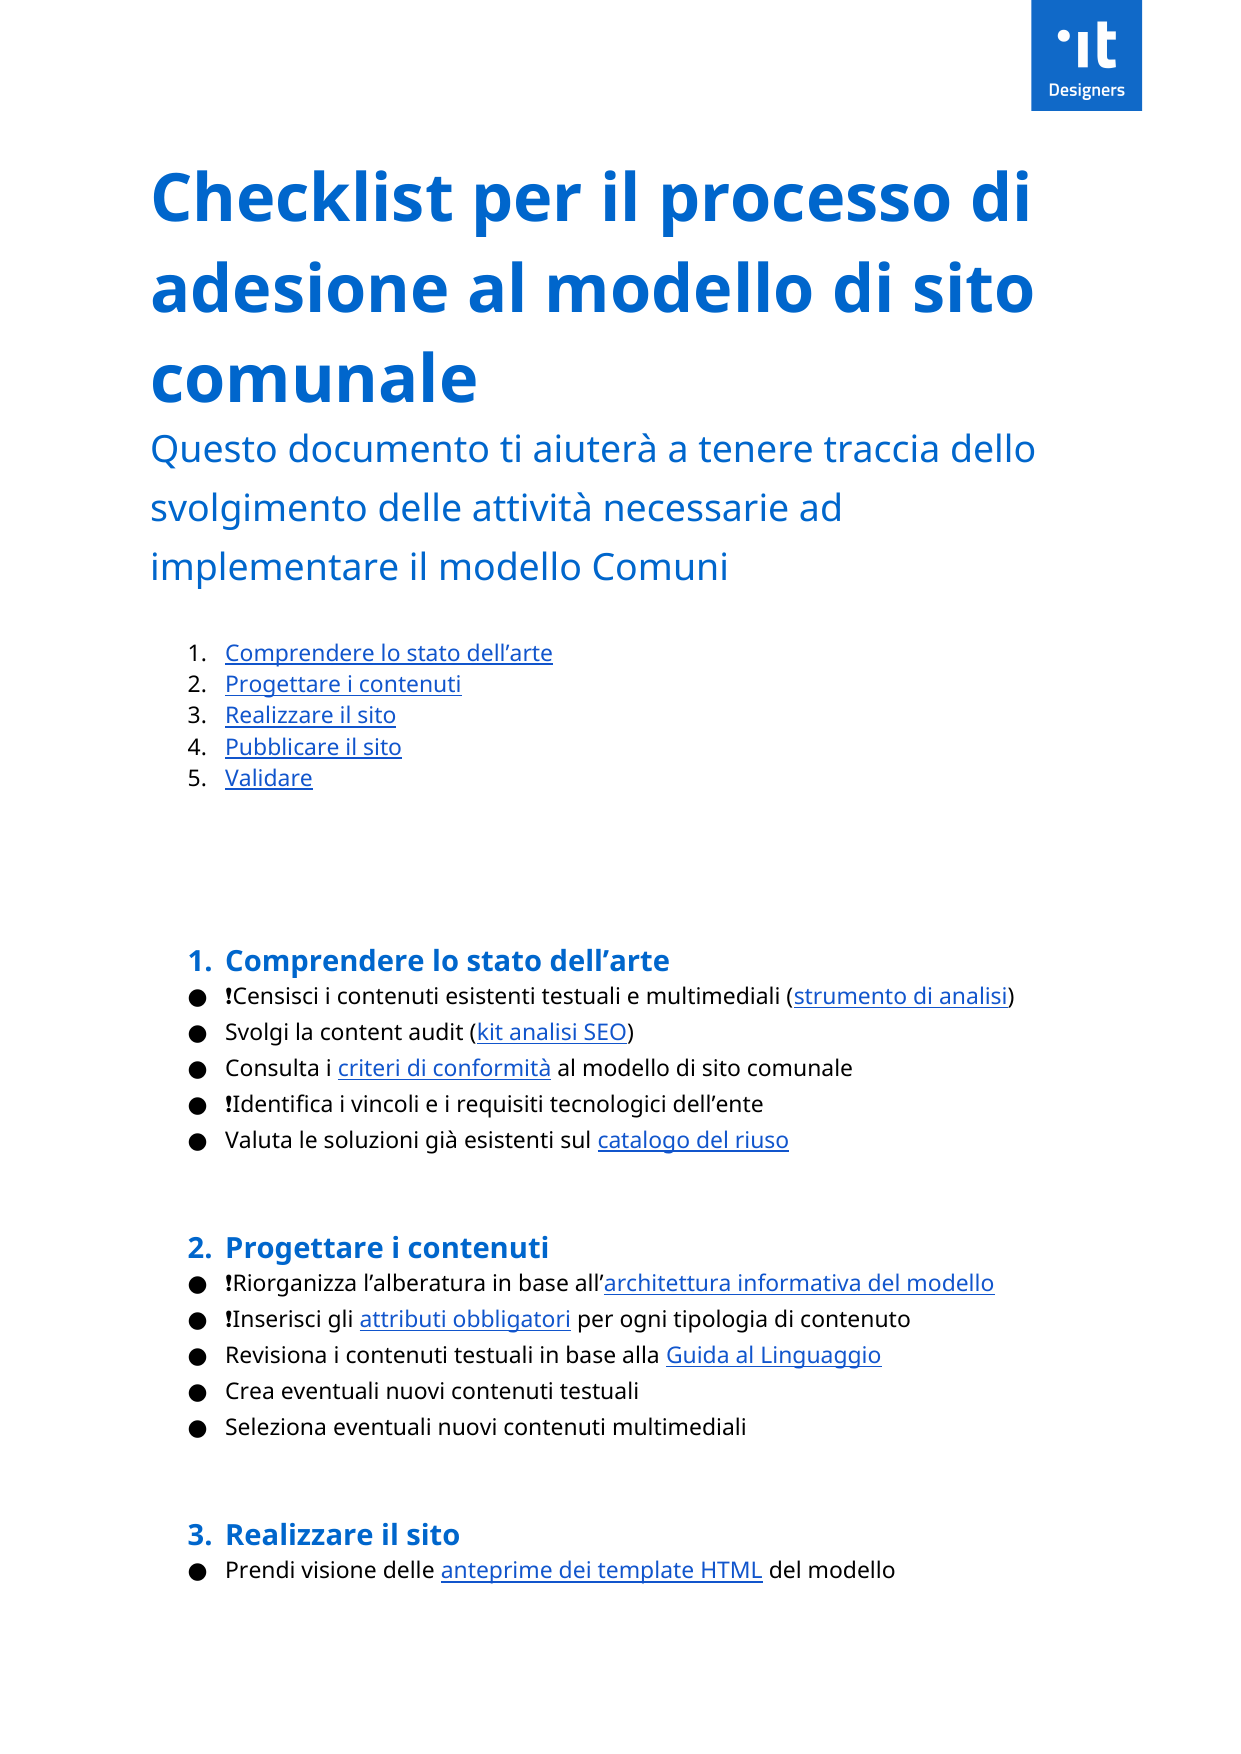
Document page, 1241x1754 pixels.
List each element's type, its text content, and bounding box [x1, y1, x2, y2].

list Comprendere lo stato dell’arte [187, 637, 1090, 668]
subtitle Comprendere lo stato dell’arte [187, 941, 1090, 980]
list Progettare i contenuti [187, 668, 1090, 699]
list Valuta le soluzioni già esistenti sul catalogo del riuso [187, 1124, 1090, 1155]
list Realizzare il sito [187, 699, 1090, 731]
list Pubblicare il sito [187, 731, 1090, 762]
subtitle Progettare i contenuti [187, 1228, 1090, 1267]
list Svolgi la content audit (kit analisi SEO) [187, 1016, 1090, 1047]
list Validare [187, 762, 1090, 793]
list Seleziona eventuali nuovi contenuti multimediali [187, 1411, 1090, 1442]
text Checklist per il processo di adesione al modello di sito comunale [150, 150, 1090, 422]
list Prendi visione delle anteprime dei template HTML del modello [187, 1554, 1090, 1586]
subtitle Realizzare il sito [187, 1515, 1090, 1554]
list ❗️Inserisci gli attributi obbligatori per ogni tipologia di contenuto [187, 1303, 1090, 1334]
list Revisiona i contenuti testuali in base alla Guida al Linguaggio [187, 1339, 1090, 1370]
list ❗️Censisci i contenuti esistenti testuali e multimediali (strumento di analisi) [187, 980, 1090, 1011]
list ❗️Identifica i vincoli e i requisiti tecnologici dell’ente [187, 1088, 1090, 1119]
text Questo documento ti aiuterà a tenere traccia dello svolgimento delle attività necessarie ad implementare il modello Comuni [150, 422, 1090, 591]
picture [1031, 0, 1143, 111]
list Crea eventuali nuovi contenuti testuali [187, 1375, 1090, 1406]
list ❗️Riorganizza l’alberatura in base all’architettura informativa del modello [187, 1267, 1090, 1298]
list Consulta i criteri di conformità al modello di sito comunale [187, 1052, 1090, 1083]
